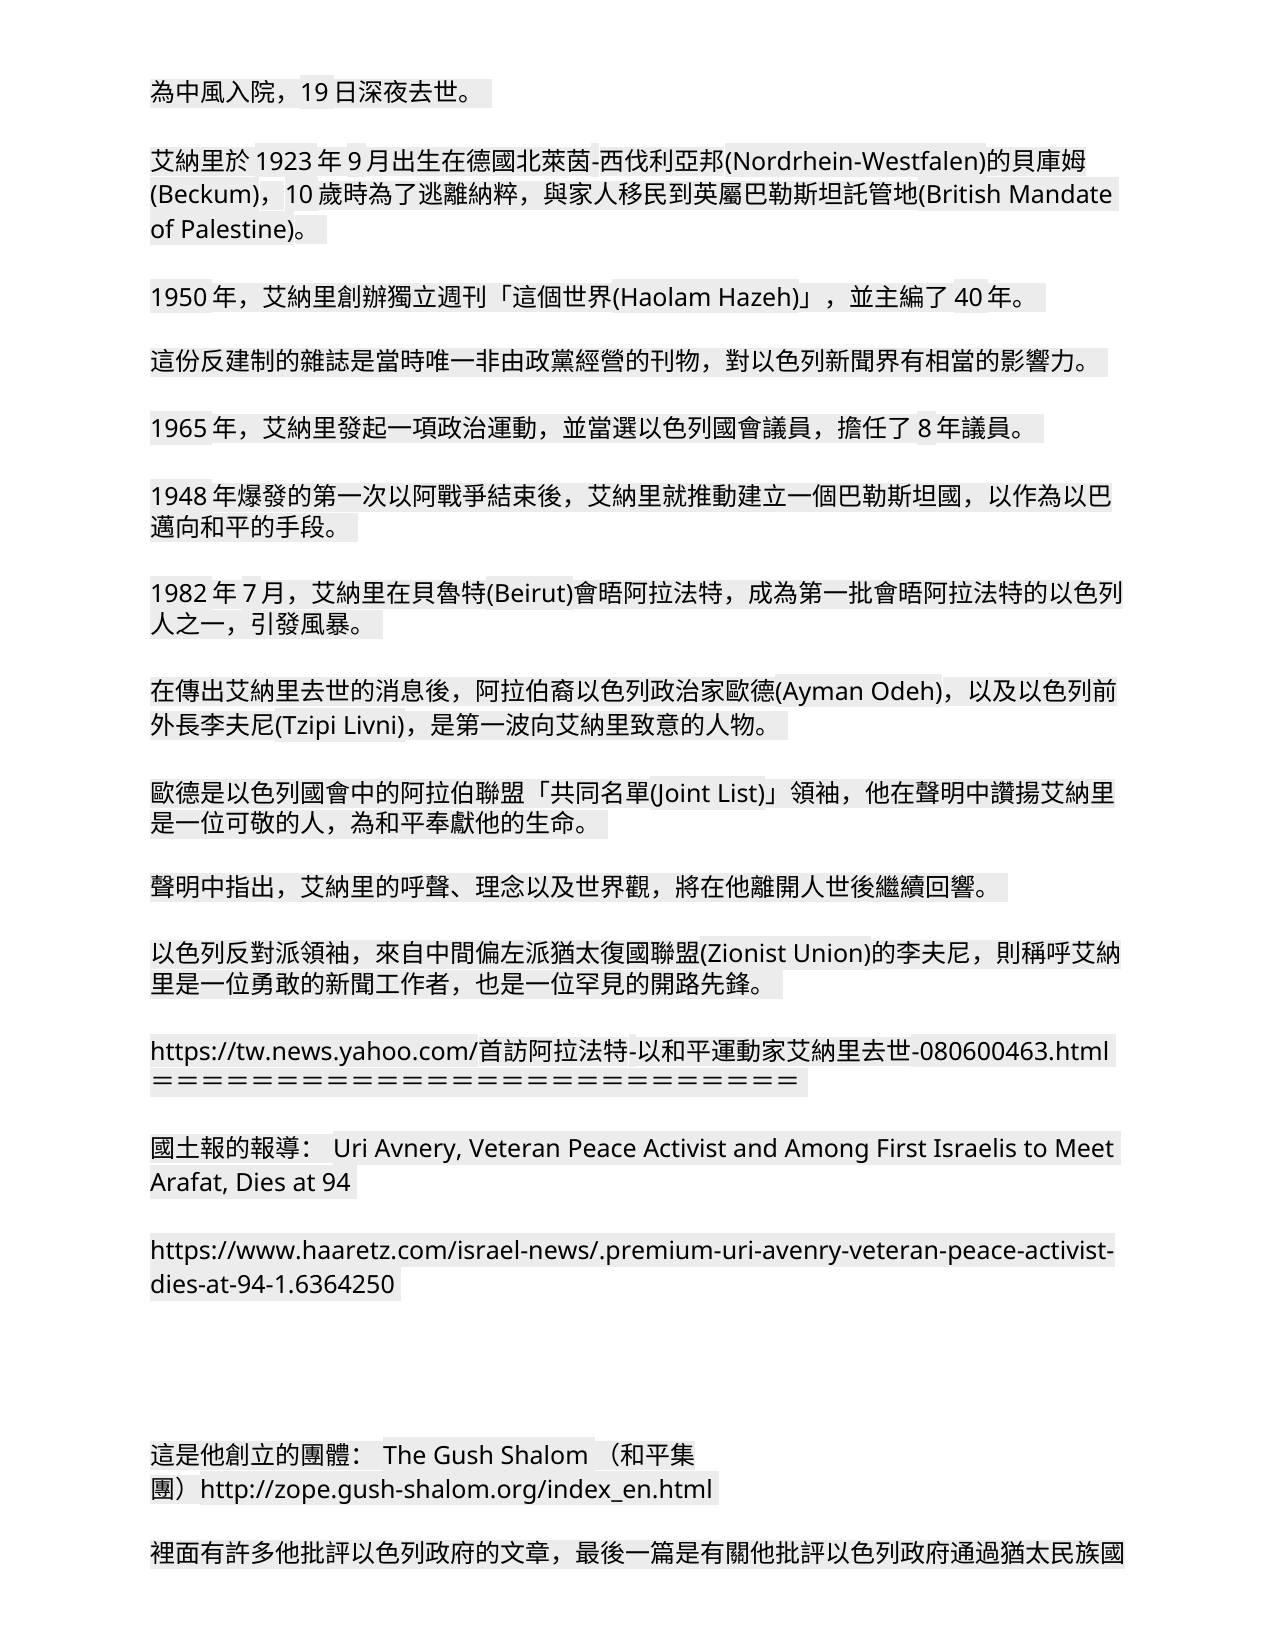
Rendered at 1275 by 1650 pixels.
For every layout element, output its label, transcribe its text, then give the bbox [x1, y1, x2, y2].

text 為中風入院，19日深夜去世。 艾納里於1923年9月出生在德國北萊茵-西伐利亞邦(Nordrhein-Westfalen)的貝庫姆(Beckum)，10歲時為了逃離納粹，與家人移民到英屬巴勒斯坦託管地(British Mandate of Palestine)。 1950年，艾納里創辦獨立週刊「這個世界(Haolam Hazeh)」，並主編了40年。 這份反建制的雜誌是當時唯一非由政黨經營的刊物，對以色列新聞界有相當的影響力。 1965年，艾納里發起一項政治運動，並當選以色列國會議員，擔任了8年議員。 1948年爆發的第一次以阿戰爭結束後，艾納里就推動建立一個巴勒斯坦國，以作為以巴邁向和平的手段。 1982年7月，艾納里在貝魯特(Beirut)會晤阿拉法特，成為第一批會晤阿拉法特的以色列人之一，引發風暴。 在傳出艾納里去世的消息後，阿拉伯裔以色列政治家歐德(Ayman Odeh)，以及以色列前外長李夫尼(Tzipi Livni)，是第一波向艾納里致意的人物。 歐德是以色列國會中的阿拉伯聯盟「共同名單(Joint List)」領袖，他在聲明中讚揚艾納里是一位可敬的人，為和平奉獻他的生命。 聲明中指出，艾納里的呼聲、理念以及世界觀，將在他離開人世後繼續回響。 以色列反對派領袖，來自中間偏左派猶太復國聯盟(Zionist Union)的李夫尼，則稱呼艾納里是一位勇敢的新聞工作者，也是一位罕見的開路先鋒。 https://tw.news.yahoo.com/首訪阿拉法特-以和平運動家艾納里去世-080600463.html ＝＝＝＝＝＝＝＝＝＝＝＝＝＝＝＝＝＝＝＝＝＝＝＝＝＝ 國土報的報導： Uri Avnery, Veteran Peace Activist and Among First Israelis to Meet Arafat, Dies at 94 https://www.haaretz.com/israel-news/.premium-uri-avenry-veteran-peace-activist-dies-at-94-1.6364250 這是他創立的團體： The Gush Shalom （和平集團）http://zope.gush-shalom.org/index_en.html 裡面有許多他批評以色列政府的文章，最後一篇是有關他批評以色列政府通過猶太民族國 [150, 75, 1125, 1569]
